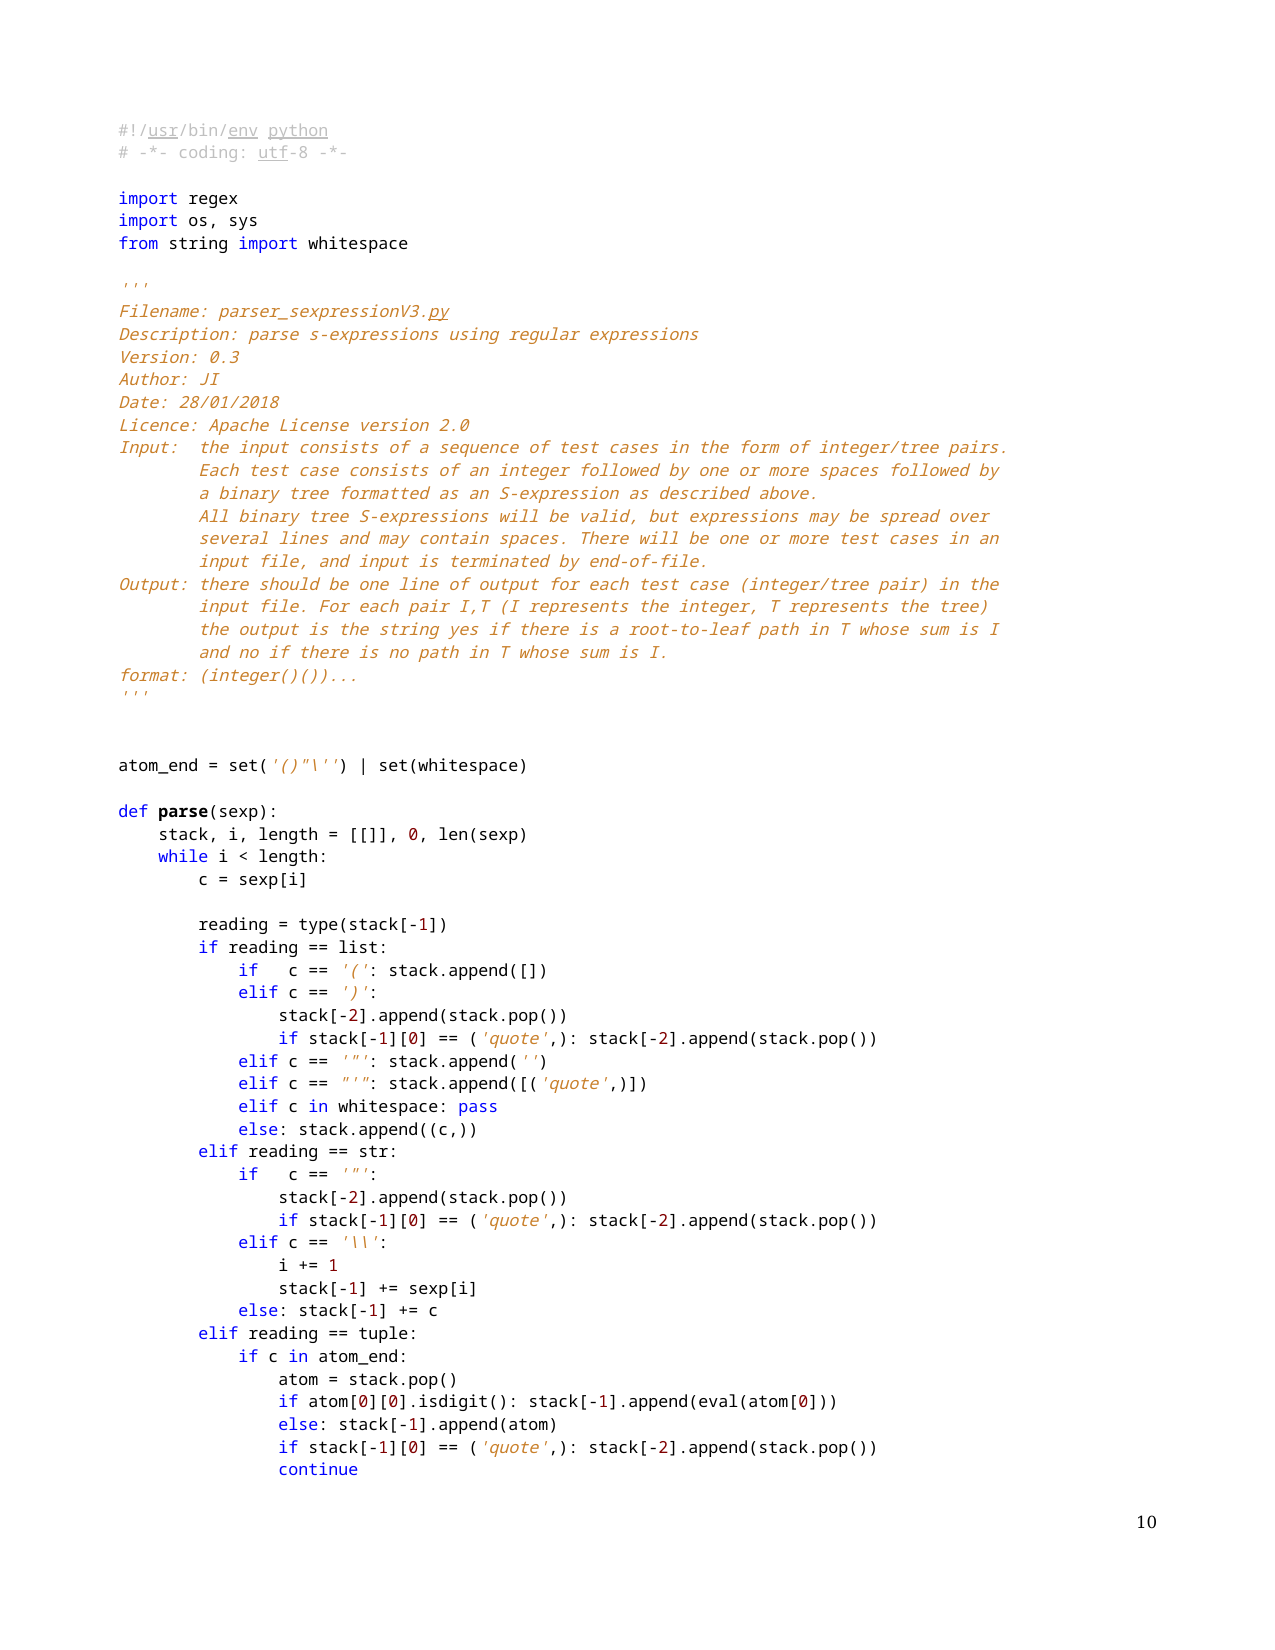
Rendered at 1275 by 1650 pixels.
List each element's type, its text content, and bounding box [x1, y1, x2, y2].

text if c in atom_end: [118, 1344, 1157, 1367]
text elif c == ')': [118, 981, 1157, 1004]
text Version: 0.3 [118, 345, 1157, 368]
text from string import whitespace [118, 232, 1157, 254]
text input file, and input is terminated by end-of-file. [118, 549, 1157, 572]
text elif reading == str: [118, 1140, 1157, 1163]
text ''' [118, 686, 1157, 708]
text if c == '"': [118, 1163, 1157, 1185]
text Author: JI [118, 368, 1157, 391]
text else: stack[-1] += c [118, 1299, 1157, 1322]
text several lines and may contain spaces. There will be one or more test cases in an [118, 527, 1157, 549]
text c = sexp[i] [118, 867, 1157, 890]
text reading = type(stack[-1]) [118, 913, 1157, 936]
text if c == '(': stack.append([]) [118, 958, 1157, 981]
text Input: the input consists of a sequence of test cases in the form of integer/tree pairs. [118, 436, 1157, 459]
text Output: there should be one line of output for each test case (integer/tree pair) in the [118, 572, 1157, 595]
text elif c in whitespace: pass [118, 1094, 1157, 1117]
text else: stack[-1].append(atom) [118, 1412, 1157, 1435]
text while i < length: [118, 845, 1157, 867]
text and no if there is no path in T whose sum is I. [118, 640, 1157, 663]
text else: stack.append((c,)) [118, 1117, 1157, 1140]
text stack, i, length = [[]], 0, len(sexp) [118, 822, 1157, 845]
text elif c == "'": stack.append([('quote',)]) [118, 1072, 1157, 1094]
text atom = stack.pop() [118, 1367, 1157, 1390]
text if stack[-1][0] == ('quote',): stack[-2].append(stack.pop()) [118, 1435, 1157, 1458]
text elif c == '"': stack.append('') [118, 1049, 1157, 1072]
text format: (integer()())... [118, 663, 1157, 686]
text #!/usr/bin/env python [118, 118, 1157, 141]
text i += 1 [118, 1253, 1157, 1276]
text Licence: Apache License version 2.0 [118, 413, 1157, 436]
text if reading == list: [118, 936, 1157, 958]
text All binary tree S-expressions will be valid, but expressions may be spread over [118, 504, 1157, 527]
text import os, sys [118, 209, 1157, 232]
text a binary tree formatted as an S-expression as described above. [118, 481, 1157, 504]
text continue [118, 1458, 1157, 1481]
text if stack[-1][0] == ('quote',): stack[-2].append(stack.pop()) [118, 1026, 1157, 1049]
text import regex [118, 186, 1157, 209]
text Date: 28/01/2018 [118, 391, 1157, 413]
text input file. For each pair I,T (I represents the integer, T represents the tree) [118, 595, 1157, 618]
text Filename: parser_sexpressionV3.py [118, 300, 1157, 322]
text # -*- coding: utf-8 -*- [118, 141, 1157, 163]
text if atom[0][0].isdigit(): stack[-1].append(eval(atom[0])) [118, 1390, 1157, 1412]
text def parse(sexp): [118, 799, 1157, 822]
text stack[-2].append(stack.pop()) [118, 1185, 1157, 1208]
text Description: parse s-expressions using regular expressions [118, 322, 1157, 345]
text elif reading == tuple: [118, 1322, 1157, 1344]
text stack[-1] += sexp[i] [118, 1276, 1157, 1299]
text atom_end = set('()"\'') | set(whitespace) [118, 754, 1157, 777]
text the output is the string yes if there is a root-to-leaf path in T whose sum is I [118, 618, 1157, 640]
text if stack[-1][0] == ('quote',): stack[-2].append(stack.pop()) [118, 1208, 1157, 1231]
text Each test case consists of an integer followed by one or more spaces followed by [118, 459, 1157, 481]
text stack[-2].append(stack.pop()) [118, 1004, 1157, 1026]
text ''' [118, 277, 1157, 300]
text elif c == '\\': [118, 1231, 1157, 1253]
